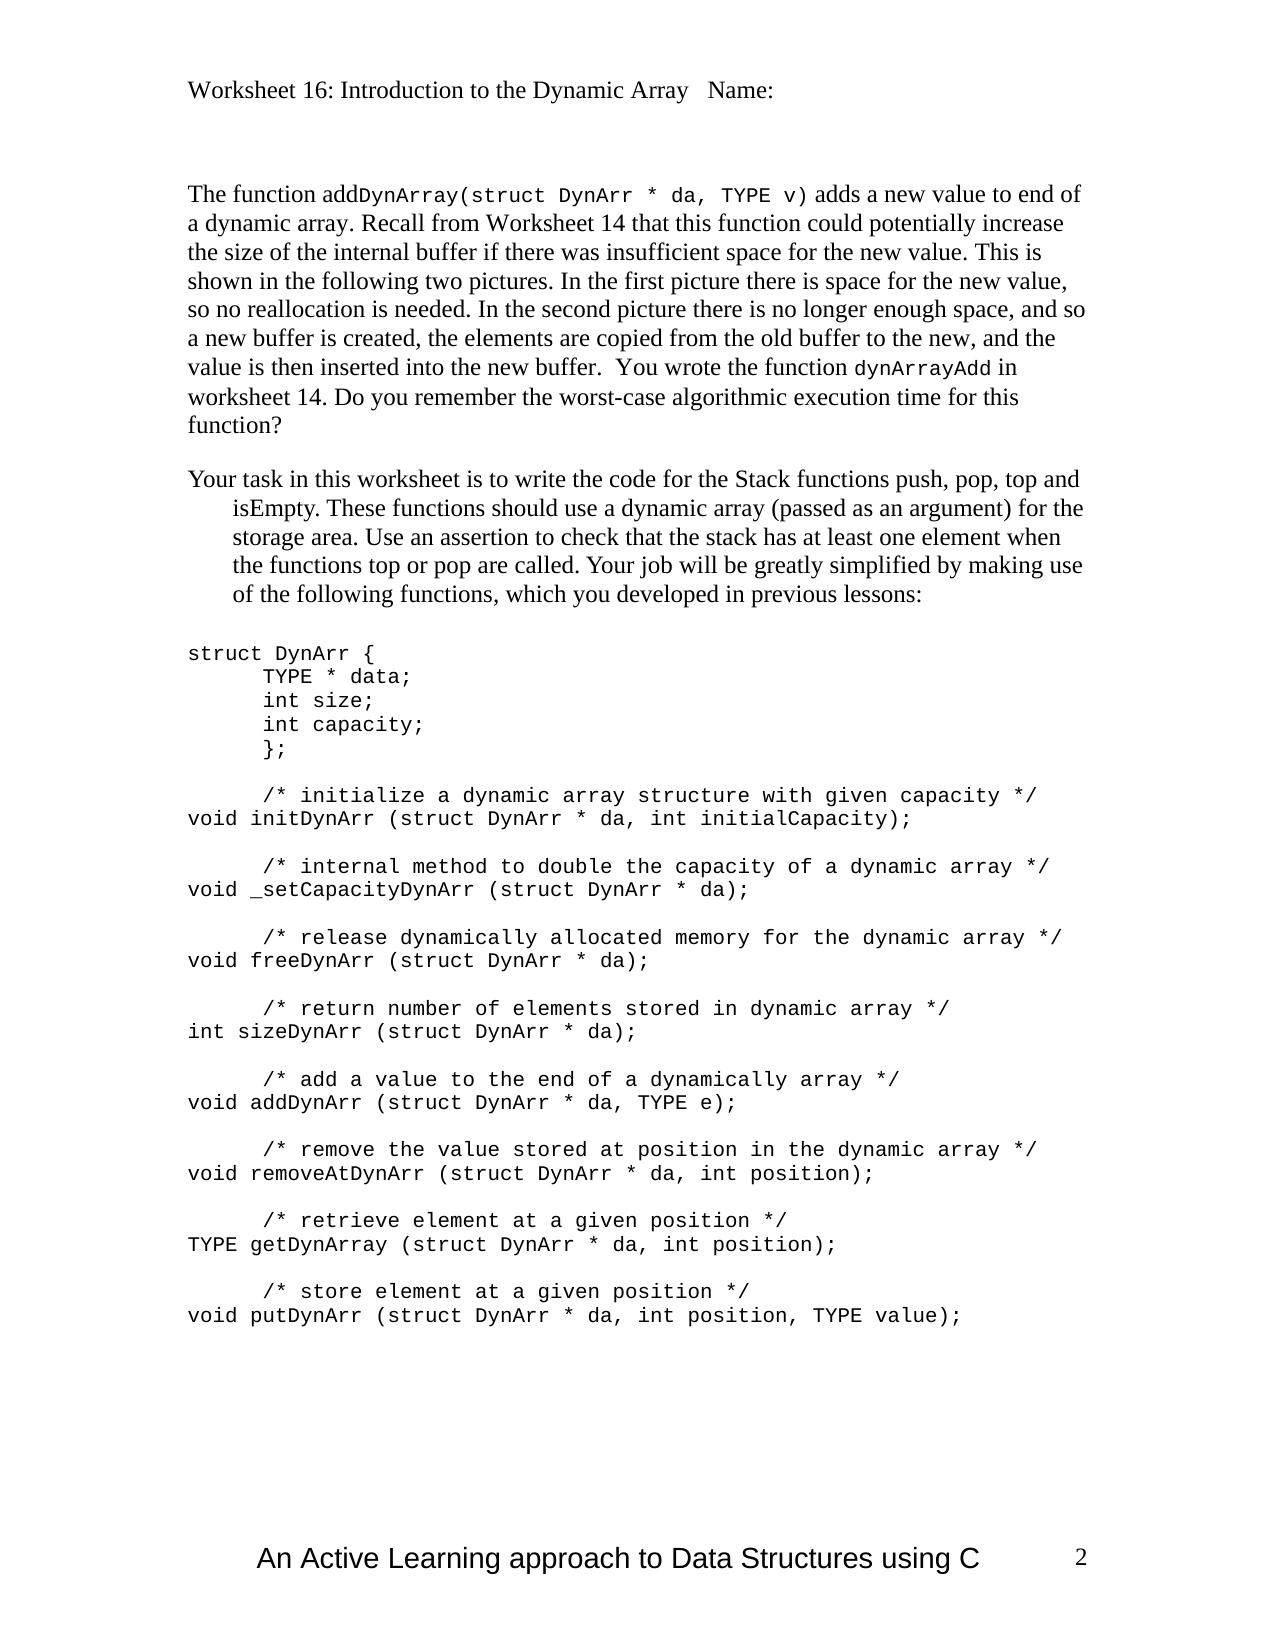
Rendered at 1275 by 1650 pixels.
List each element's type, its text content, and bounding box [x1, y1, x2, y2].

text void freeDynArr (struct DynArr * da); [187, 950, 1087, 974]
text TYPE getDynArray (struct DynArr * da, int position); [187, 1234, 1087, 1258]
text int capacity; [187, 714, 1087, 737]
text int size; [187, 690, 1087, 714]
text /* initialize a dynamic array structure with given capacity */ [187, 785, 1087, 808]
text /* store element at a given position */ [187, 1281, 1087, 1305]
text void _setCapacityDynArr (struct DynArr * da); [187, 879, 1087, 903]
text int sizeDynArr (struct DynArr * da); [187, 1021, 1087, 1045]
text /* retrieve element at a given position */ [187, 1210, 1087, 1234]
text /* release dynamically allocated memory for the dynamic array */ [187, 927, 1087, 950]
text TYPE * data; [187, 667, 1087, 690]
text /* return number of elements stored in dynamic array */ [187, 998, 1087, 1021]
text The function addDynArray(struct DynArr * da, TYPE v) adds a new value to end of a dynamic array. Recall from Worksheet 14 that this function could potentially increase the size of the internal buffer if there was insufficient space for the new value. This is shown in the following two pictures. In the first picture there is space for the new value, so no reallocation is needed. In the second picture there is no longer enough space, and so a new buffer is created, the elements are copied from the old buffer to the new, and the value is then inserted into the new buffer. You wrote the function dynArrayAdd in worksheet 14. Do you remember the worst-case algorithmic execution time for this function? [187, 179, 1087, 439]
text void removeAtDynArr (struct DynArr * da, int position); [187, 1163, 1087, 1187]
text void initDynArr (struct DynArr * da, int initialCapacity); [187, 808, 1087, 832]
text struct DynArr { [187, 643, 1087, 667]
text void addDynArr (struct DynArr * da, TYPE e); [187, 1092, 1087, 1116]
text /* remove the value stored at position in the dynamic array */ [187, 1139, 1087, 1163]
text /* add a value to the end of a dynamically array */ [187, 1068, 1087, 1092]
text /* internal method to double the capacity of a dynamic array */ [187, 856, 1087, 879]
subtitle Your task in this worksheet is to write the code for the Stack functions push, pop, top and isEmpty. These functions should use a dynamic array (passed as an argument) for the storage area. Use an assertion to check that the stack has at least one element when the functions top or pop are called. Your job will be greatly simplified by making use of the following functions, which you developed in previous lessons: [187, 464, 1087, 608]
text void putDynArr (struct DynArr * da, int position, TYPE value); [187, 1305, 1087, 1329]
text }; [187, 737, 1087, 761]
